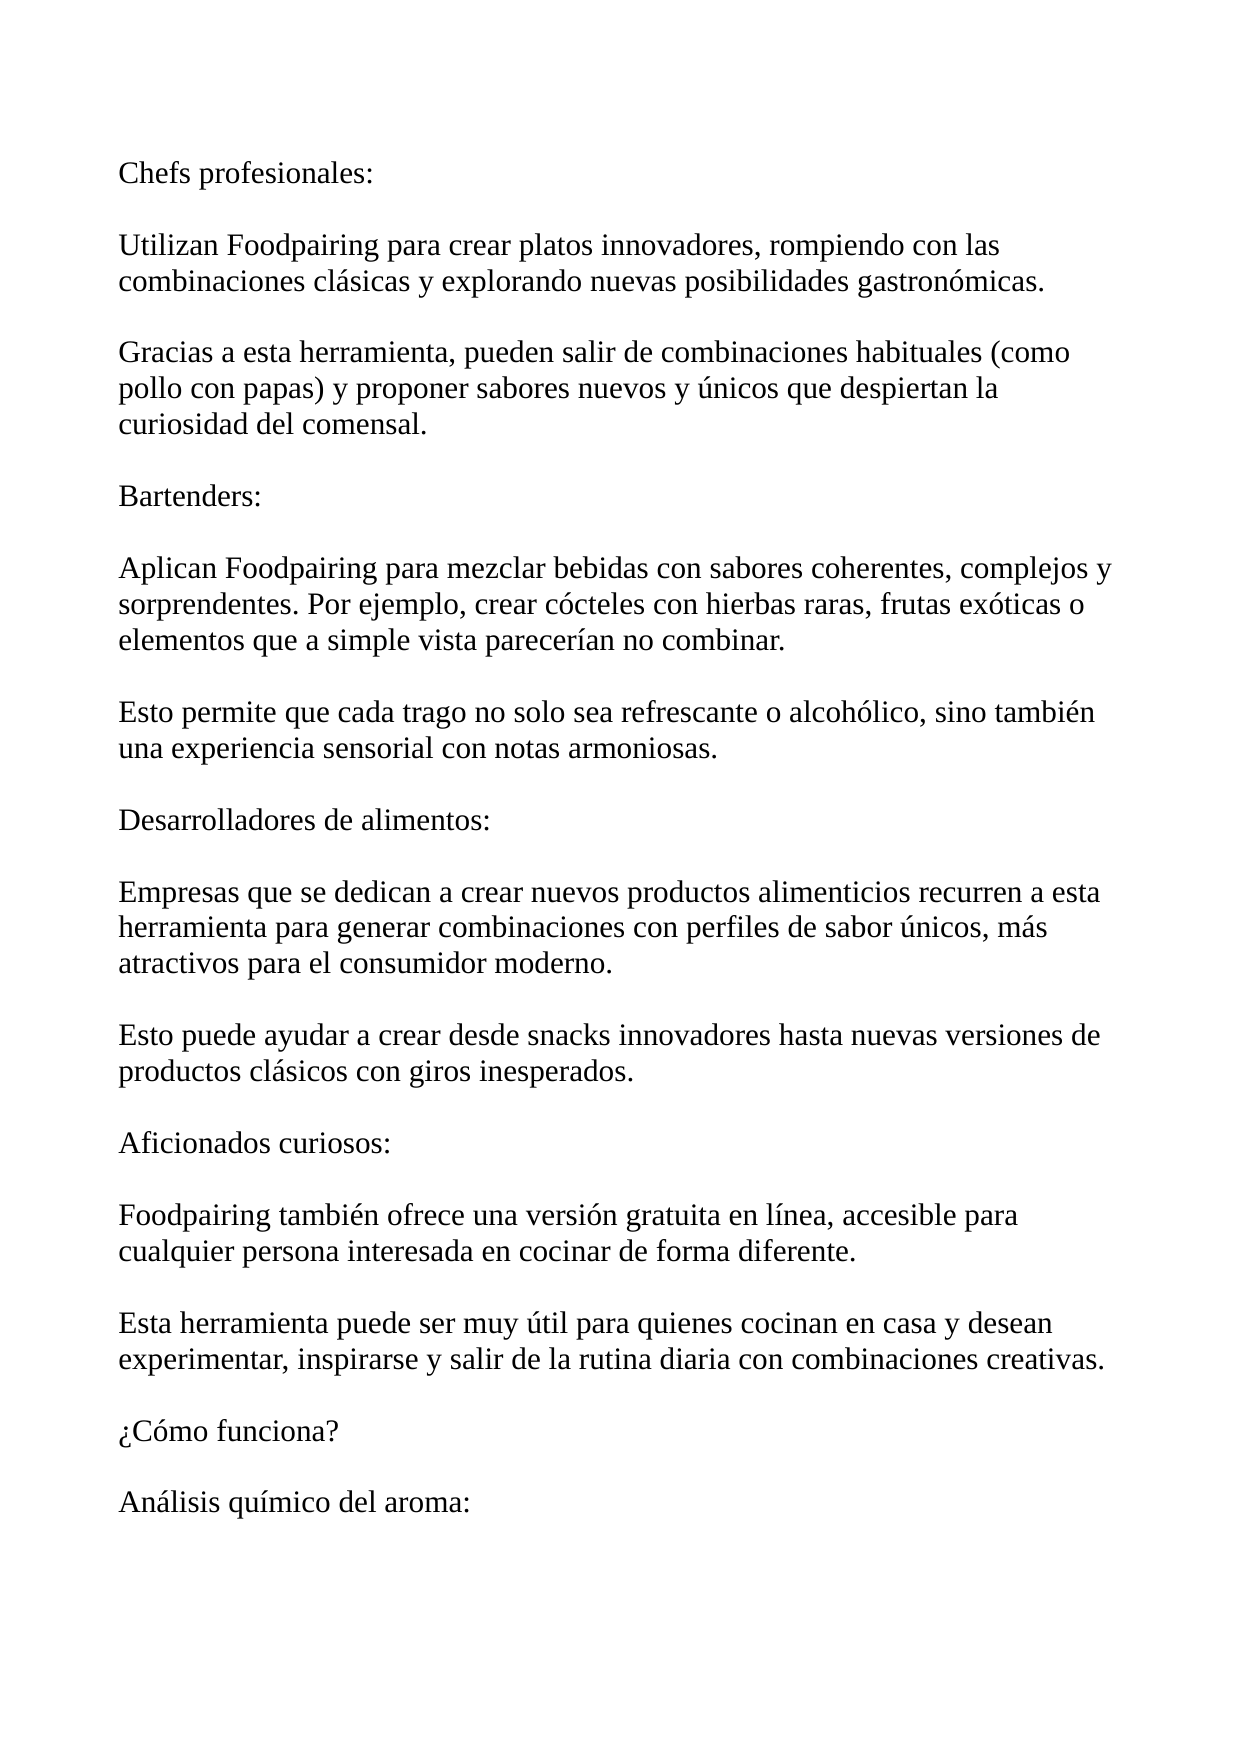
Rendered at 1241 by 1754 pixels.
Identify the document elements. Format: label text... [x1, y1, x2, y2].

text Gracias a esta herramienta, pueden salir de combinaciones habituales (como pollo con papas) y proponer sabores nuevos y únicos que despiertan la curiosidad del comensal. [118, 334, 1122, 442]
text ¿Cómo funciona? [118, 1412, 1122, 1448]
text Aplican Foodpairing para mezclar bebidas con sabores coherentes, complejos y sorprendentes. Por ejemplo, crear cócteles con hierbas raras, frutas exóticas o elementos que a simple vista parecerían no combinar. [118, 549, 1122, 657]
text Foodpairing también ofrece una versión gratuita en línea, accesible para cualquier persona interesada en cocinar de forma diferente. [118, 1196, 1122, 1268]
text Utilizan Foodpairing para crear platos innovadores, rompiendo con las combinaciones clásicas y explorando nuevas posibilidades gastronómicas. [118, 226, 1122, 298]
text Análisis químico del aroma: [118, 1484, 1122, 1520]
text Empresas que se dedican a crear nuevos productos alimenticios recurren a esta herramienta para generar combinaciones con perfiles de sabor únicos, más atractivos para el consumidor moderno. [118, 873, 1122, 981]
text Bartenders: [118, 477, 1122, 513]
text Chefs profesionales: [118, 154, 1122, 190]
text Esto permite que cada trago no solo sea refrescante o alcohólico, sino también una experiencia sensorial con notas armoniosas. [118, 693, 1122, 765]
text Esta herramienta puede ser muy útil para quienes cocinan en casa y desean experimentar, inspirarse y salir de la rutina diaria con combinaciones creativas. [118, 1304, 1122, 1376]
text Esto puede ayudar a crear desde snacks innovadores hasta nuevas versiones de productos clásicos con giros inesperados. [118, 1017, 1122, 1088]
text Aficionados curiosos: [118, 1124, 1122, 1160]
text Desarrolladores de alimentos: [118, 801, 1122, 837]
